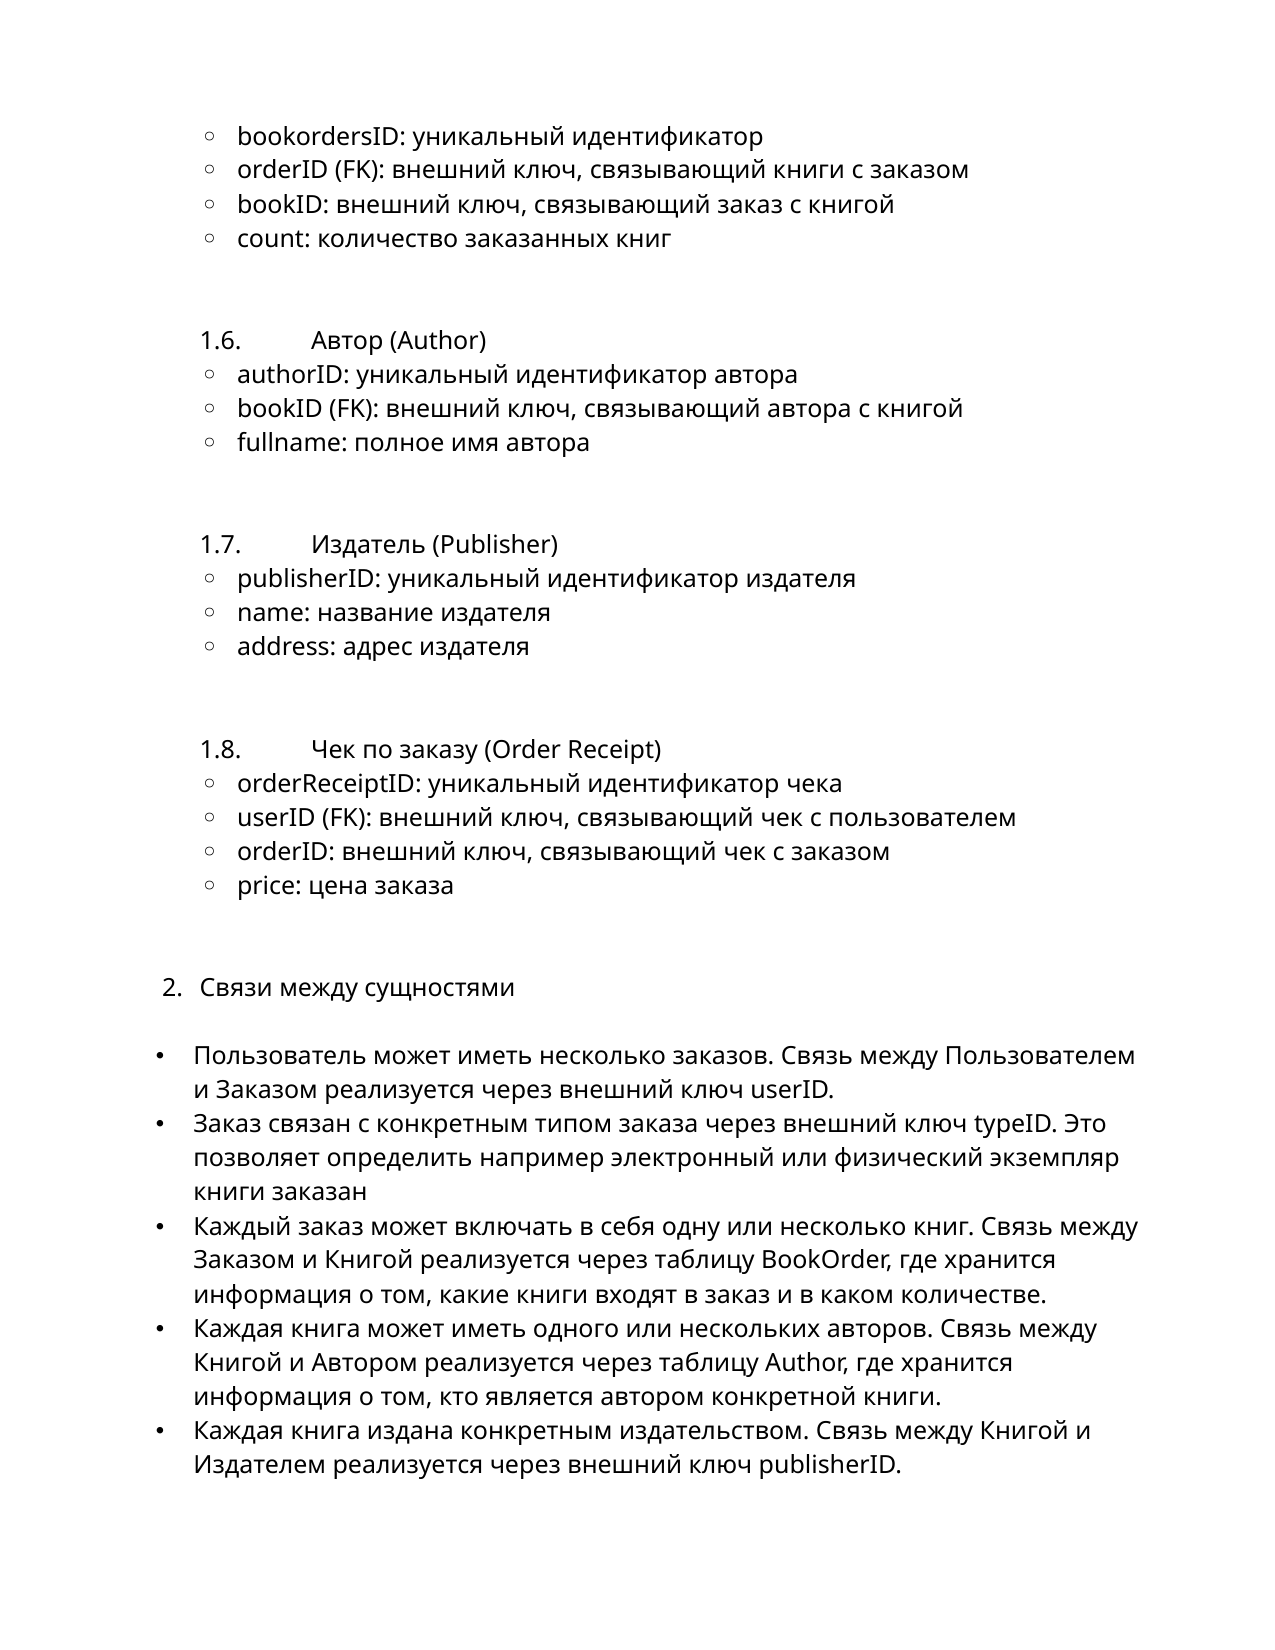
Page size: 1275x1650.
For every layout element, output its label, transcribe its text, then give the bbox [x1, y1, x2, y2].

list orderID (FK): внешний ключ, связывающий книги с заказом [199, 152, 1157, 186]
list bookID (FK): внешний ключ, связывающий автора с книгой [199, 391, 1157, 425]
list authorID: уникальный идентификатор автора [199, 357, 1157, 391]
list Связи между сущностями [162, 970, 1157, 1004]
list bookordersID: уникальный идентификатор [199, 118, 1157, 152]
list count: количество заказанных книг [199, 220, 1157, 254]
list address: адрес издателя [199, 629, 1157, 663]
list Издатель (Publisher) [199, 527, 1157, 561]
list price: цена заказа [199, 867, 1157, 902]
list fullname: полное имя автора [199, 425, 1157, 459]
list bookID: внешний ключ, связывающий заказ с книгой [199, 186, 1157, 220]
list Каждый заказ может включать в себя одну или несколько книг. Связь между Заказом и Книгой реализуется через таблицу BookOrder, где хранится информация о том, какие книги входят в заказ и в каком количестве. [156, 1208, 1157, 1310]
list Каждая книга может иметь одного или нескольких авторов. Связь между Книгой и Автором реализуется через таблицу Author, где хранится информация о том, кто является автором конкретной книги. [156, 1310, 1157, 1412]
list Каждая книга издана конкретным издательством. Связь между Книгой и Издателем реализуется через внешний ключ publisherID. [156, 1412, 1157, 1481]
list Автор (Author) [199, 322, 1157, 357]
list Пользователь может иметь несколько заказов. Связь между Пользователем и Заказом реализуется через внешний ключ userID. [156, 1038, 1157, 1106]
list Чек по заказу (Order Receipt) [199, 731, 1157, 765]
list name: название издателя [199, 595, 1157, 629]
list orderID: внешний ключ, связывающий чек с заказом [199, 833, 1157, 867]
list orderReceiptID: уникальный идентификатор чека [199, 765, 1157, 799]
list Заказ связан с конкретным типом заказа через внешний ключ typeID. Это позволяет определить например электронный или физический экземпляр книги заказан [156, 1106, 1157, 1208]
list userID (FK): внешний ключ, связывающий чек с пользователем [199, 799, 1157, 833]
list publisherID: уникальный идентификатор издателя [199, 561, 1157, 595]
